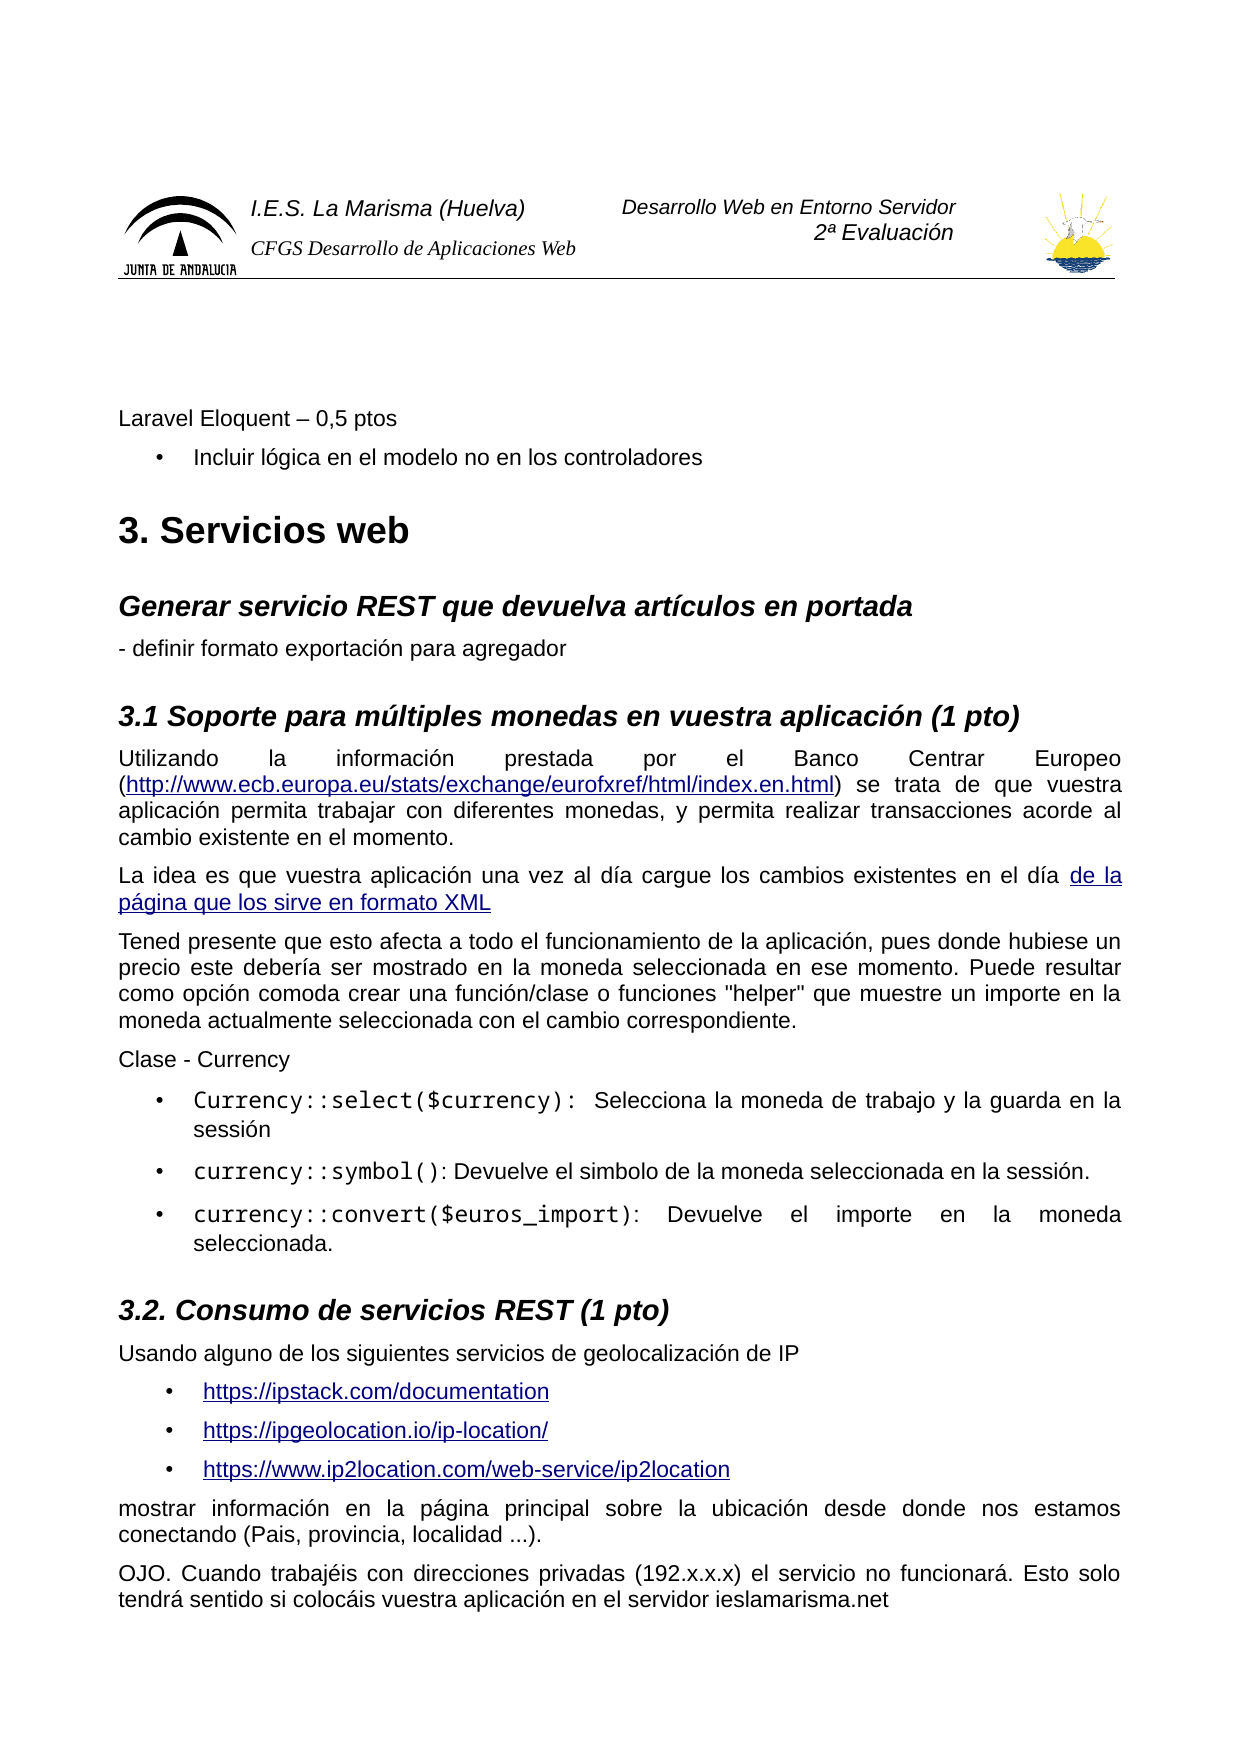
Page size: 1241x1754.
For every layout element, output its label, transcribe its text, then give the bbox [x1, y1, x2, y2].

subtitle 3.2. Consumo de servicios REST (1 pto) [118, 1293, 1122, 1327]
list Incluir lógica en el modelo no en los controladores [156, 444, 1122, 471]
subtitle Generar servicio REST que devuelva artículos en portada [118, 589, 1122, 622]
text Tened presente que esto afecta a todo el funcionamiento de la aplicación, pues donde hubiese un precio este debería ser mostrado en la moneda seleccionada en ese momento. Puede resultar como opción comoda crear una función/clase o funciones "helper" que muestre un importe en la moneda actualmente seleccionada con el cambio correspondiente. [118, 928, 1122, 1033]
subtitle 3. Servicios web [118, 508, 1122, 551]
list currency::symbol(): Devuelve el simbolo de la moneda seleccionada en la sessión. [156, 1154, 1122, 1186]
list currency::convert($euros_import): Devuelve el importe en la moneda seleccionada. [156, 1198, 1122, 1256]
text Utilizando la información prestada por el Banco Centrar Europeo (http://www.ecb.europa.eu/stats/exchange/eurofxref/html/index.en.html) se trata de que vuestra aplicación permita trabajar con diferentes monedas, y permita realizar transacciones acorde al cambio existente en el momento. [118, 744, 1122, 850]
text Usando alguno de los siguientes servicios de geolocalización de IP [118, 1339, 1122, 1366]
text mostrar información en la página principal sobre la ubicación desde donde nos estamos conectando (Pais, provincia, localidad ...). [118, 1495, 1122, 1548]
text Clase - Currency [118, 1046, 1122, 1072]
list https://ipgeolocation.io/ip-location/ [165, 1417, 1122, 1443]
list Currency::select($currency): Selecciona la moneda de trabajo y la guarda en la sessión [156, 1084, 1122, 1142]
subtitle 3.1 Soporte para múltiples monedas en vuestra aplicación (1 pto) [118, 698, 1122, 732]
text Laravel Eloquent – 0,5 ptos [118, 405, 1122, 432]
list https://www.ip2location.com/web-service/ip2location [165, 1456, 1122, 1482]
picture [1043, 192, 1114, 276]
text OJO. Cuando trabajéis con direcciones privadas (192.x.x.x) el servicio no funcionará. Esto solo tendrá sentido si colocáis vuestra aplicación en el servidor ieslamarisma.net [118, 1560, 1122, 1613]
text La idea es que vuestra aplicación una vez al día cargue los cambios existentes en el día de la página que los sirve en formato XML [118, 862, 1122, 915]
text - definir formato exportación para agregador [118, 635, 1122, 661]
list https://ipstack.com/documentation [165, 1378, 1122, 1405]
